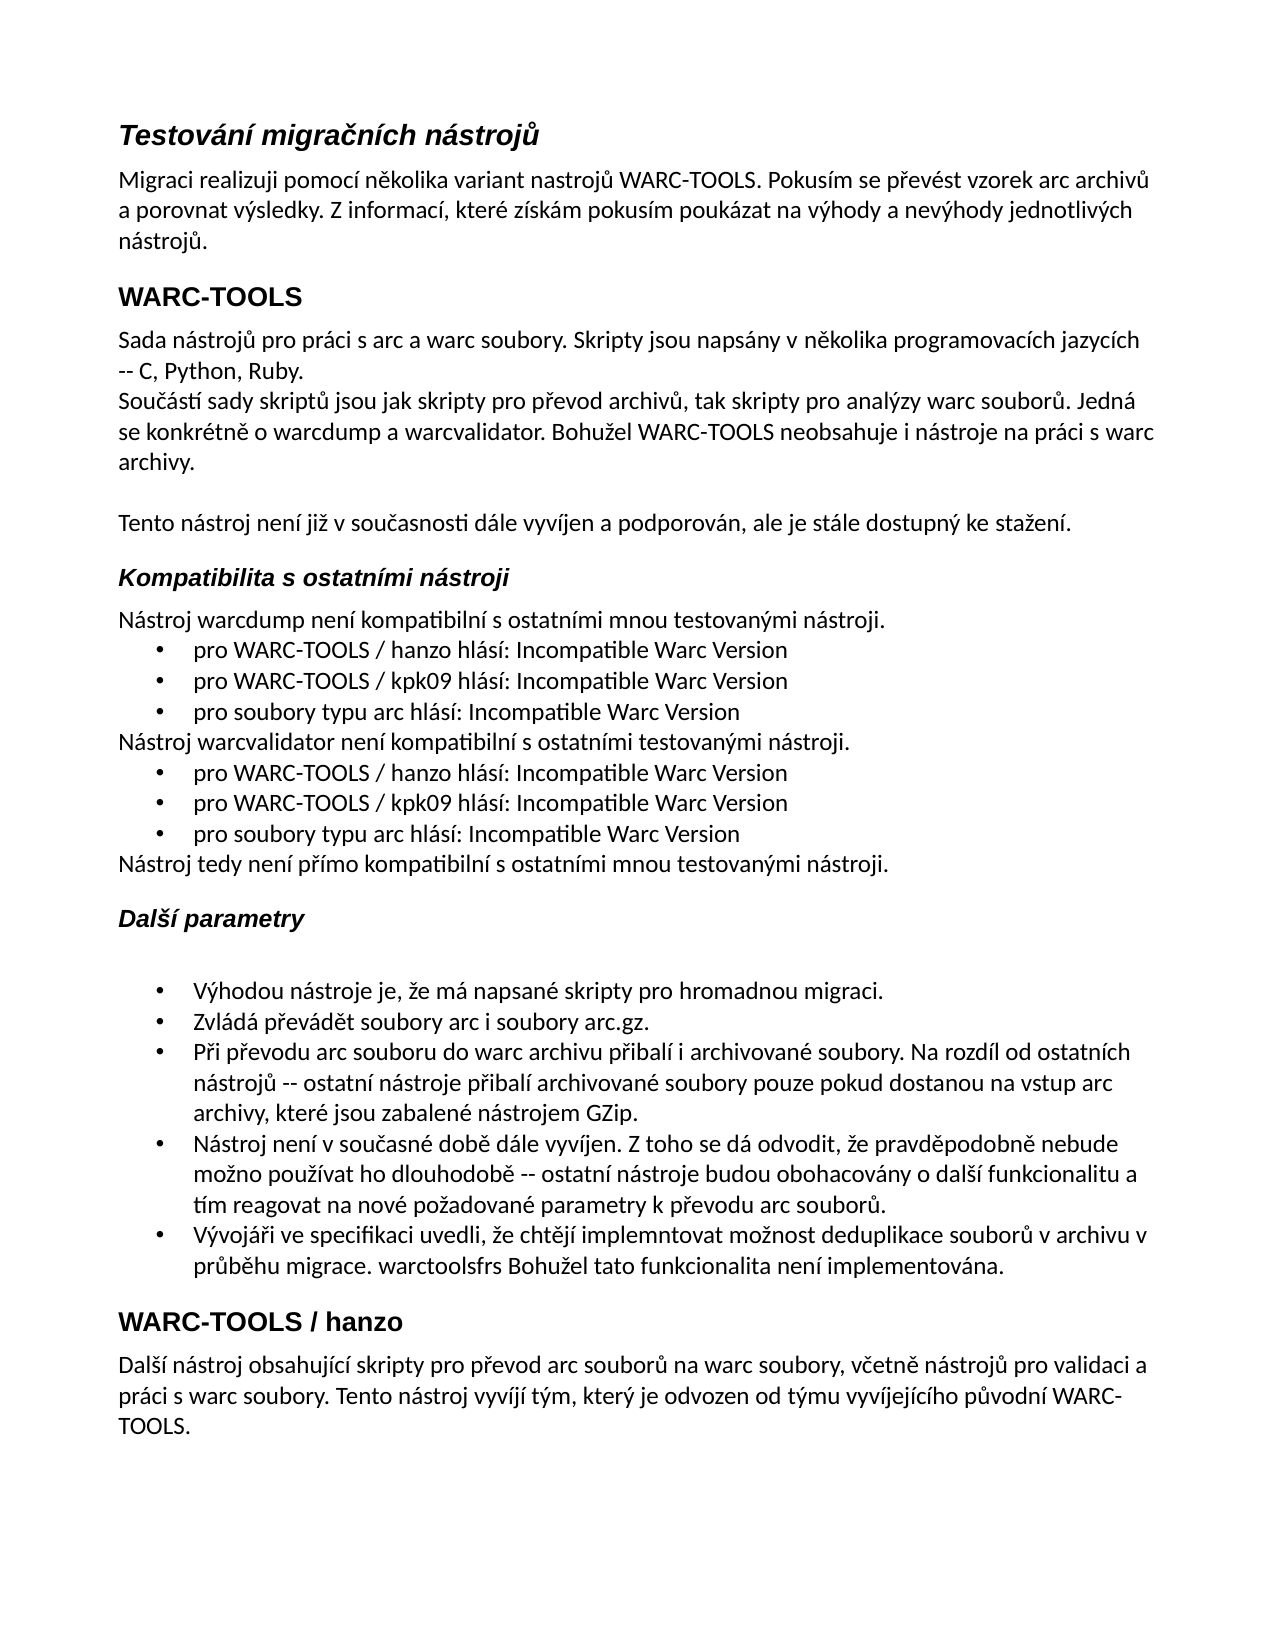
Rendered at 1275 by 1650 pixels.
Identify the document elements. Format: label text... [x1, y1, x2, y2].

list pro WARC-TOOLS / kpk09 hlásí: Incompatible Warc Version [156, 787, 1157, 818]
list Zvládá převádět soubory arc i soubory arc.gz. [156, 1006, 1157, 1036]
list Vývojáři ve specifikaci uvedli, že chtějí implemntovat možnost deduplikace souborů v archivu v průběhu migrace. warctoolsfrs Bohužel tato funkcionalita není implementována. [156, 1219, 1157, 1281]
text Migraci realizuji pomocí několika variant nastrojů WARC-TOOLS. Pokusím se převést vzorek arc archivů a porovnat výsledky. Z informací, které získám pokusím poukázat na výhody a nevýhody jednotlivých nástrojů. [118, 164, 1157, 256]
subtitle Další parametry [118, 904, 1157, 932]
text Nástroj warcvalidator není kompatibilní s ostatními testovanými nástroji. [118, 726, 1157, 757]
list pro WARC-TOOLS / hanzo hlásí: Incompatible Warc Version [156, 757, 1157, 787]
list pro soubory typu arc hlásí: Incompatible Warc Version [156, 696, 1157, 726]
list Výhodou nástroje je, že má napsané skripty pro hromadnou migraci. [156, 975, 1157, 1006]
list Nástroj není v současné době dále vyvíjen. Z toho se dá odvodit, že pravděpodobně nebude možno používat ho dlouhodobě -- ostatní nástroje budou obohacovány o další funkcionalitu a tím reagovat na nové požadované parametry k převodu arc souborů. [156, 1128, 1157, 1219]
subtitle Kompatibilita s ostatními nástroji [118, 563, 1157, 592]
subtitle WARC-TOOLS [118, 281, 1157, 312]
text Nástroj tedy není přímo kompatibilní s ostatními mnou testovanými nástroji. [118, 848, 1157, 879]
list pro WARC-TOOLS / kpk09 hlásí: Incompatible Warc Version [156, 665, 1157, 696]
text Sada nástrojů pro práci s arc a warc soubory. Skripty jsou napsány v několika programovacích jazycích -- C, Python, Ruby. [118, 324, 1157, 386]
text Další nástroj obsahující skripty pro převod arc souborů na warc soubory, včetně nástrojů pro validaci a práci s warc soubory. Tento nástroj vyvíjí tým, který je odvozen od týmu vyvíjejícího původní WARC-TOOLS. [118, 1349, 1157, 1441]
list Při převodu arc souboru do warc archivu přibalí i archivované soubory. Na rozdíl od ostatních nástrojů -- ostatní nástroje přibalí archivované soubory pouze pokud dostanou na vstup arc archivy, které jsou zabalené nástrojem GZip. [156, 1036, 1157, 1128]
list pro soubory typu arc hlásí: Incompatible Warc Version [156, 818, 1157, 848]
list pro WARC-TOOLS / hanzo hlásí: Incompatible Warc Version [156, 635, 1157, 665]
subtitle Testování migračních nástrojů [118, 118, 1157, 152]
text Tento nástroj není již v současnosti dále vyvíjen a podporován, ale je stále dostupný ke stažení. [118, 508, 1157, 538]
text Nástroj warcdump není kompatibilní s ostatními mnou testovanými nástroji. [118, 604, 1157, 635]
subtitle WARC-TOOLS / hanzo [118, 1306, 1157, 1337]
text Součástí sady skriptů jsou jak skripty pro převod archivů, tak skripty pro analýzy warc souborů. Jedná se konkrétně o warcdump a warcvalidator. Bohužel WARC-TOOLS neobsahuje i nástroje na práci s warc archivy. [118, 386, 1157, 477]
